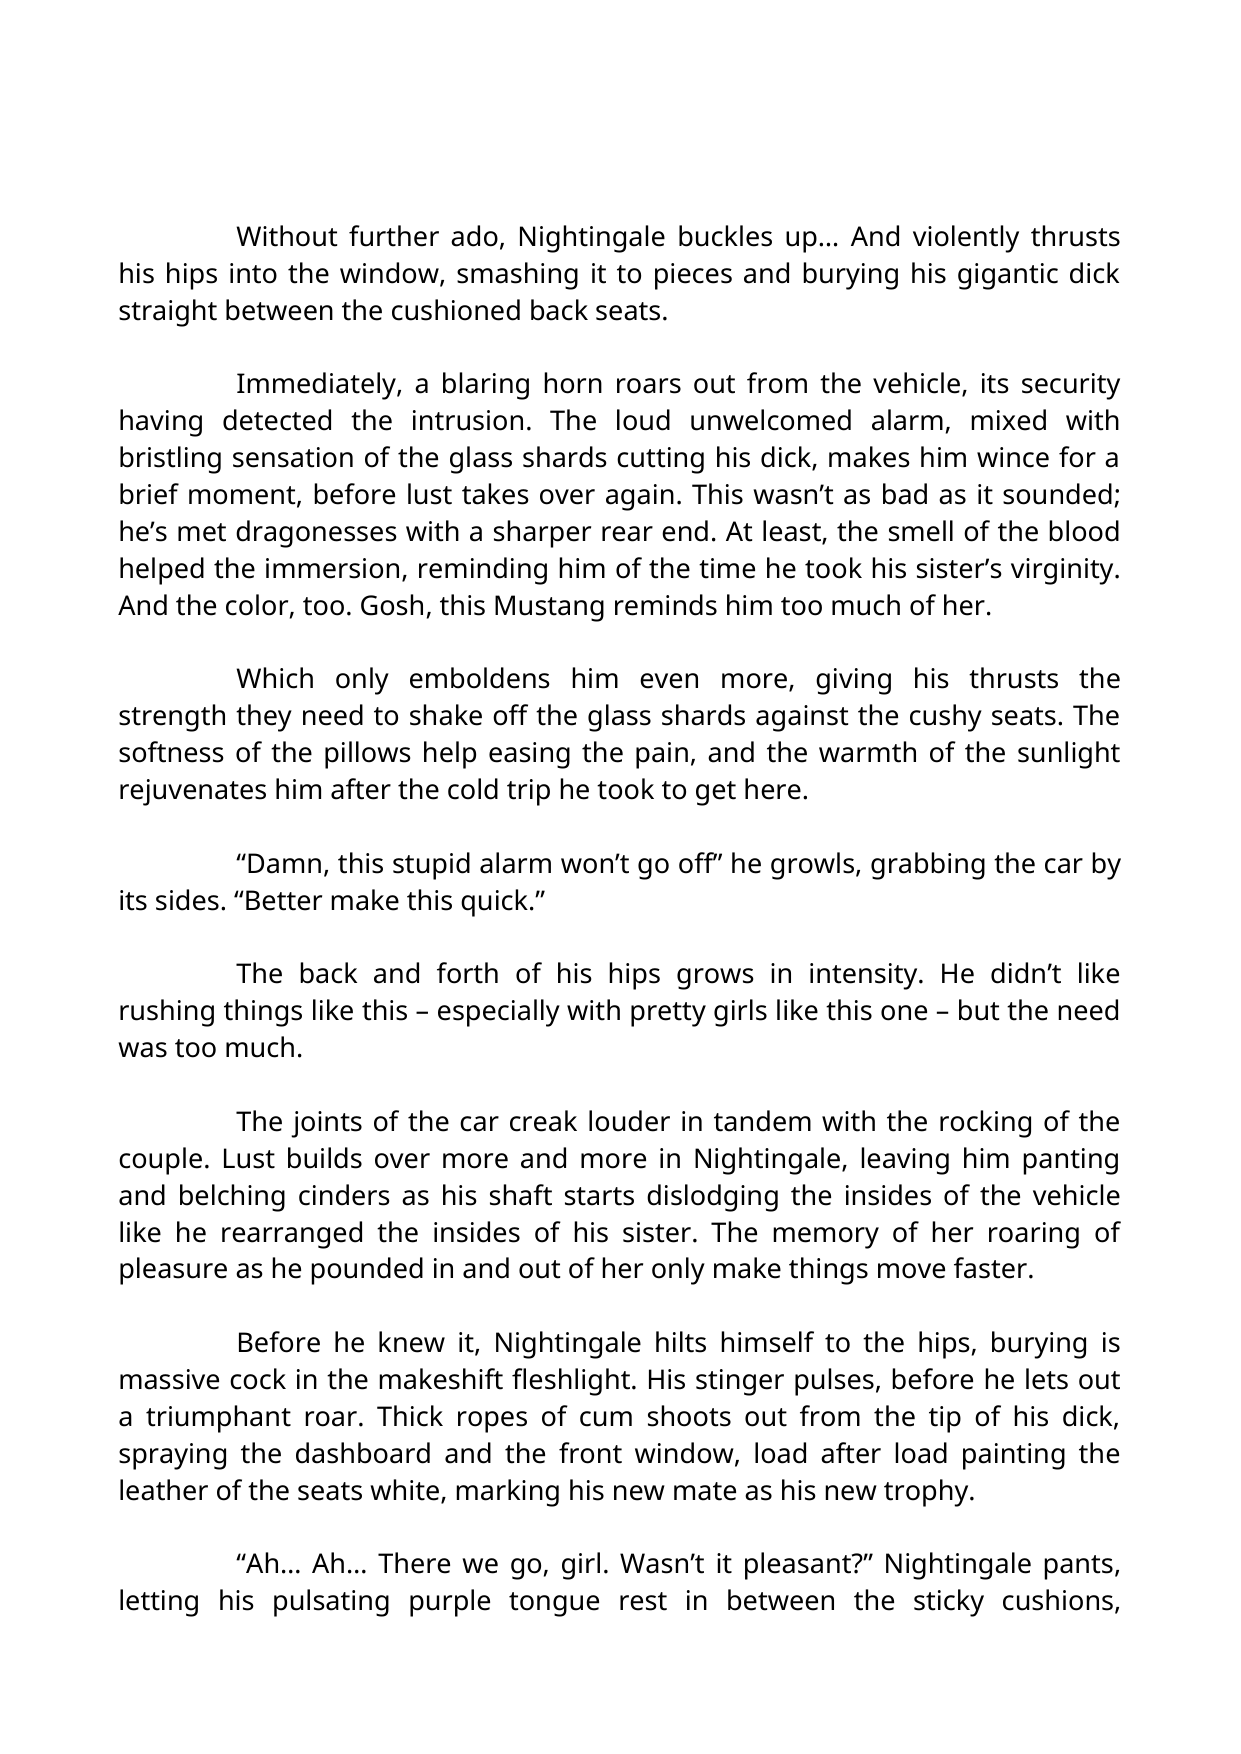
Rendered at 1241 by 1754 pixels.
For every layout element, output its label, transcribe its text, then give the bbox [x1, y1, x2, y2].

text The joints of the car creak louder in tandem with the rocking of the couple. Lust builds over more and more in Nightingale, leaving him panting and belching cinders as his shaft starts dislodging the insides of the vehicle like he rearranged the insides of his sister. The memory of her roaring of pleasure as he pounded in and out of her only make things move faster. [118, 1102, 1122, 1287]
text The back and forth of his hips grows in intensity. He didn’t like rushing things like this – especially with pretty girls like this one – but the need was too much. [118, 955, 1122, 1066]
text Immediately, a blaring horn roars out from the vehicle, its security having detected the intrusion. The loud unwelcomed alarm, mixed with bristling sensation of the glass shards cutting his dick, makes him wince for a brief moment, before lust takes over again. This wasn’t as bad as it sounded; he’s met dragonesses with a sharper rear end. At least, the smell of the blood helped the immersion, reminding him of the time he took his sister’s virginity. And the color, too. Gosh, this Mustang reminds him too much of her. [118, 365, 1122, 623]
text “Ah… Ah… There we go, girl. Wasn’t it pleasant?” Nightingale pants, letting his pulsating purple tongue rest in between the sticky cushions, [118, 1545, 1122, 1619]
text Without further ado, Nightingale buckles up… And violently thrusts his hips into the window, smashing it to pieces and burying his gigantic dick straight between the cushioned back seats. [118, 217, 1122, 328]
text Before he knew it, Nightingale hilts himself to the hips, burying is massive cock in the makeshift fleshlight. His stinger pulses, before he lets out a triumphant roar. Thick ropes of cum shoots out from the tip of his dick, spraying the dashboard and the front window, load after load painting the leather of the seats white, marking his new mate as his new trophy. [118, 1324, 1122, 1508]
text Which only emboldens him even more, giving his thrusts the strength they need to shake off the glass shards against the cushy seats. The softness of the pillows help easing the pain, and the warmth of the sunlight rejuvenates him after the cold trip he took to get here. [118, 660, 1122, 807]
text “Damn, this stupid alarm won’t go off” he growls, grabbing the car by its sides. “Better make this quick.” [118, 844, 1122, 918]
